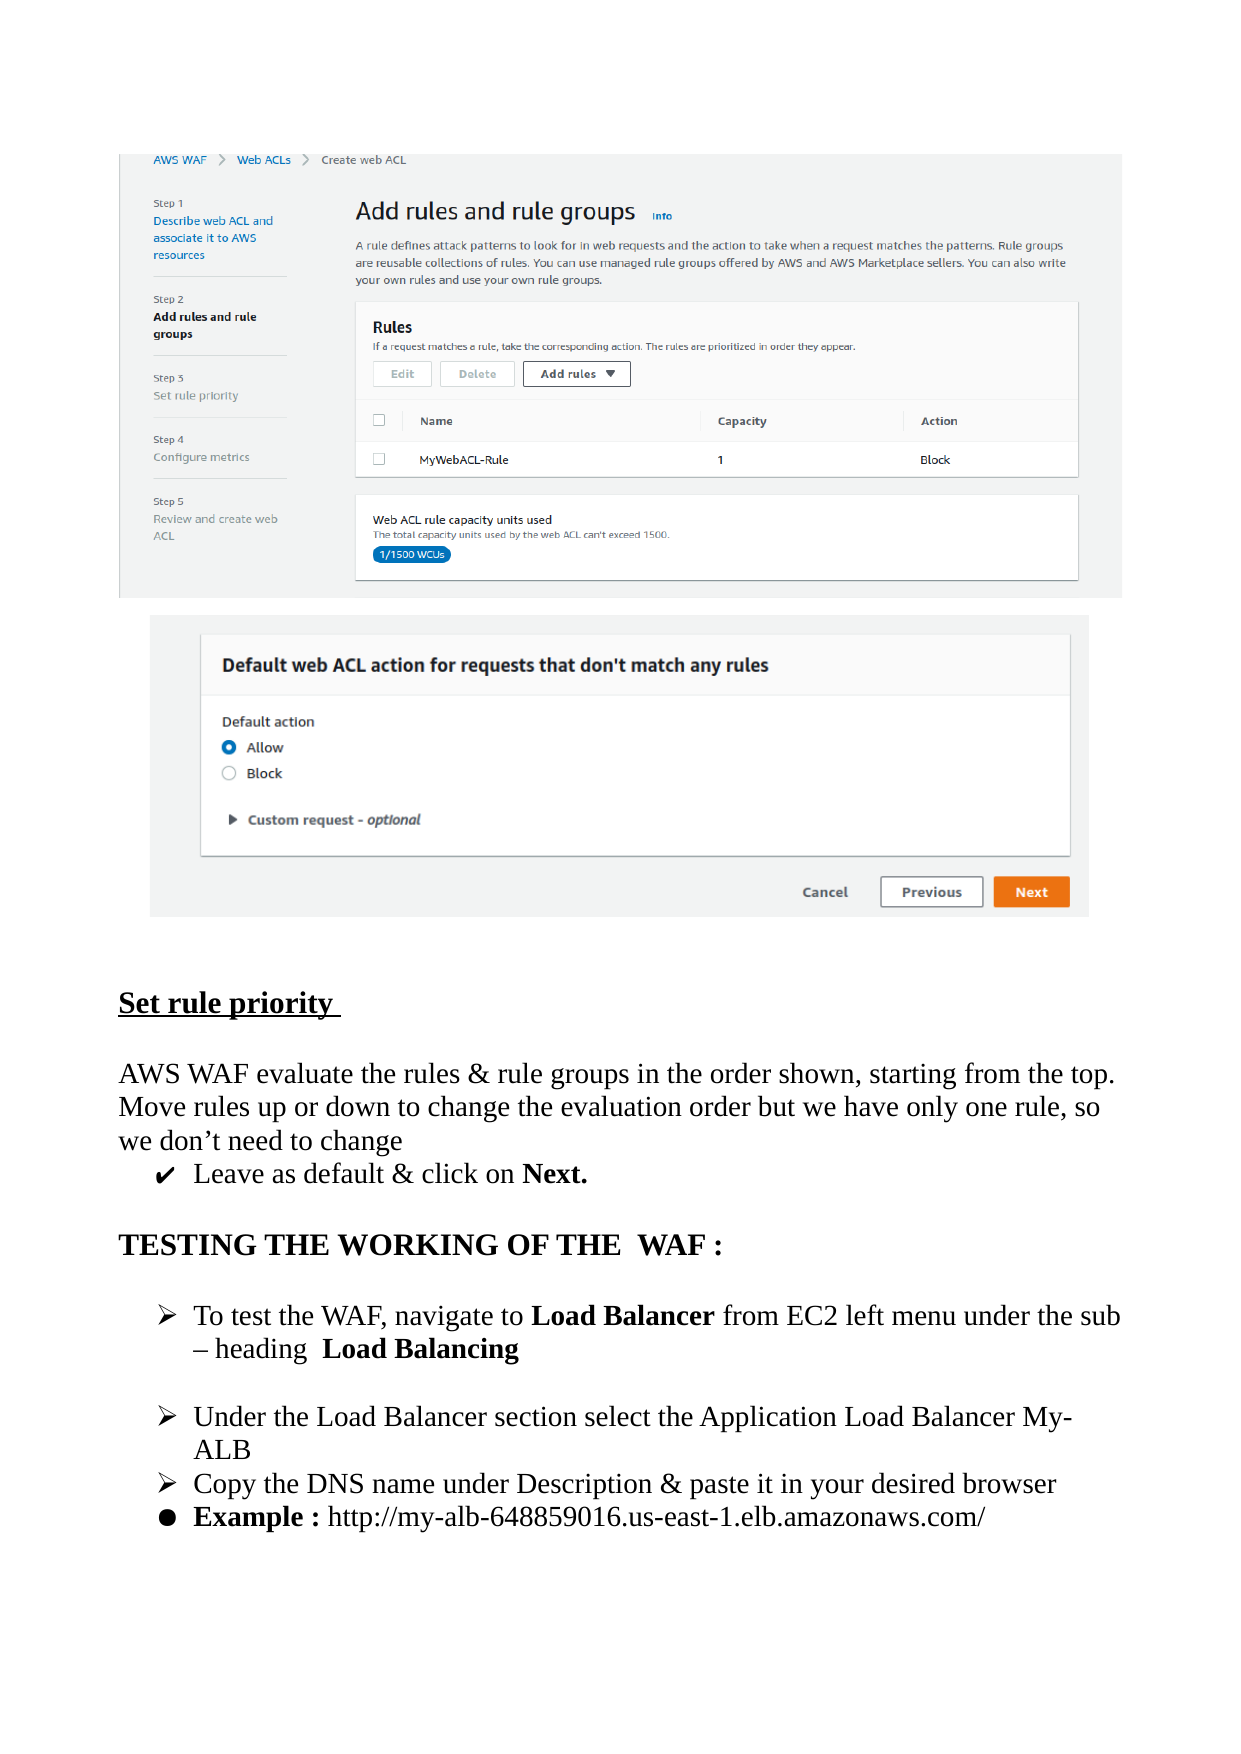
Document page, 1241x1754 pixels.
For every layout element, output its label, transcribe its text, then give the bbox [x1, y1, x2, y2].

text TESTING THE WORKING OF THE WAF : [118, 1226, 1122, 1262]
text Move rules up or down to change the evaluation order but we have only one rule, so we don’t need to change [118, 1089, 1122, 1157]
text Set rule priority [118, 984, 1122, 1020]
list Under the Load Balancer section select the Application Load Balancer My-ALB [156, 1399, 1122, 1466]
picture [149, 615, 1089, 917]
list To test the WAF, navigate to Load Balancer from EC2 left menu under the sub – heading Load Balancing [156, 1298, 1122, 1365]
list Copy the DNS name under Description & paste it in your desired browser [156, 1466, 1122, 1499]
picture [118, 154, 1123, 598]
text AWS WAF evaluate the rules & rule groups in the order shown, starting from the top. [118, 1056, 1122, 1089]
list Leave as default & click on Next. [156, 1157, 1122, 1190]
list Example : http://my-alb-648859016.us-east-1.elb.amazonaws.com/ [156, 1499, 1122, 1533]
